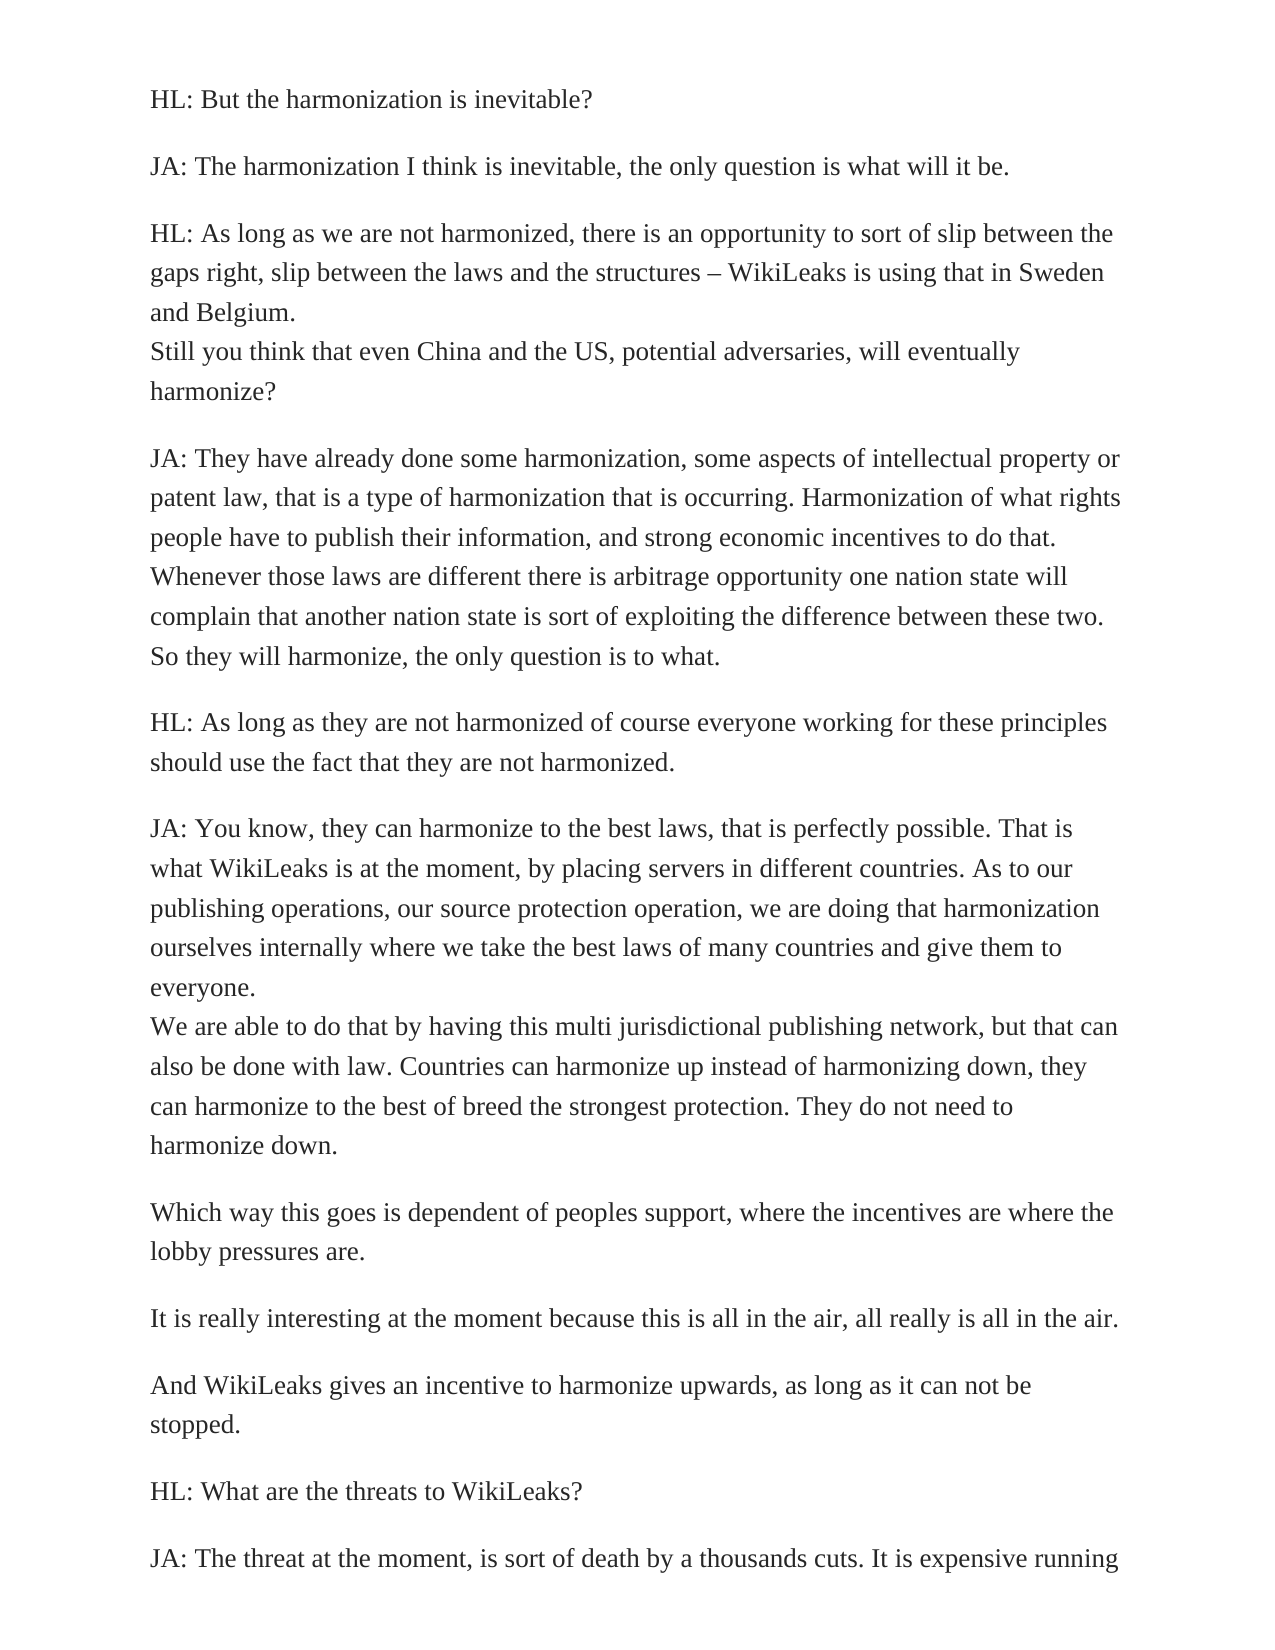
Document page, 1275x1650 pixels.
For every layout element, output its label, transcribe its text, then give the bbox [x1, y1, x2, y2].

text JA: The harmonization I think is inevitable, the only question is what will it be. [150, 142, 1125, 181]
text And WikiLeaks gives an incentive to harmonize upwards, as long as it can not be stopped. [150, 1360, 1125, 1439]
text HL: But the harmonization is inevitable? [150, 75, 1125, 114]
text Which way this goes is dependent of peoples support, where the incentives are where the lobby pressures are. [150, 1187, 1125, 1267]
text It is really interesting at the moment because this is all in the air, all really is all in the air. [150, 1294, 1125, 1333]
text JA: The threat at the moment, is sort of death by a thousands cuts. It is expensive running [150, 1533, 1125, 1573]
text JA: You know, they can harmonize to the best laws, that is perfectly possible. That is what WikiLeaks is at the moment, by placing servers in different countries. As to our publishing operations, our source protection operation, we are doing that harmonization ourselves internally where we take the best laws of many countries and give them to everyone. We are able to do that by having this multi jurisdictional publishing network, but that can also be done with law. Countries can harmonize up instead of harmonizing down, they can harmonize to the best of breed the strongest protection. They do not need to harmonize down. [150, 804, 1125, 1160]
text HL: What are the threats to WikiLeaks? [150, 1467, 1125, 1506]
text HL: As long as we are not harmonized, there is an opportunity to sort of slip between the gaps right, slip between the laws and the structures – WikiLeaks is using that in Sweden and Belgium. Still you think that even China and the US, potential adversaries, will eventually harmonize? [150, 208, 1125, 406]
text HL: As long as they are not harmonized of course everyone working for these principles should use the fact that they are not harmonized. [150, 698, 1125, 777]
text JA: They have already done some harmonization, some aspects of intellectual property or patent law, that is a type of harmonization that is occurring. Harmonization of what rights people have to publish their information, and strong economic incentives to do that. Whenever those laws are different there is arbitrage opportunity one nation state will complain that another nation state is sort of exploiting the difference between these two. So they will harmonize, the only question is to what. [150, 433, 1125, 671]
